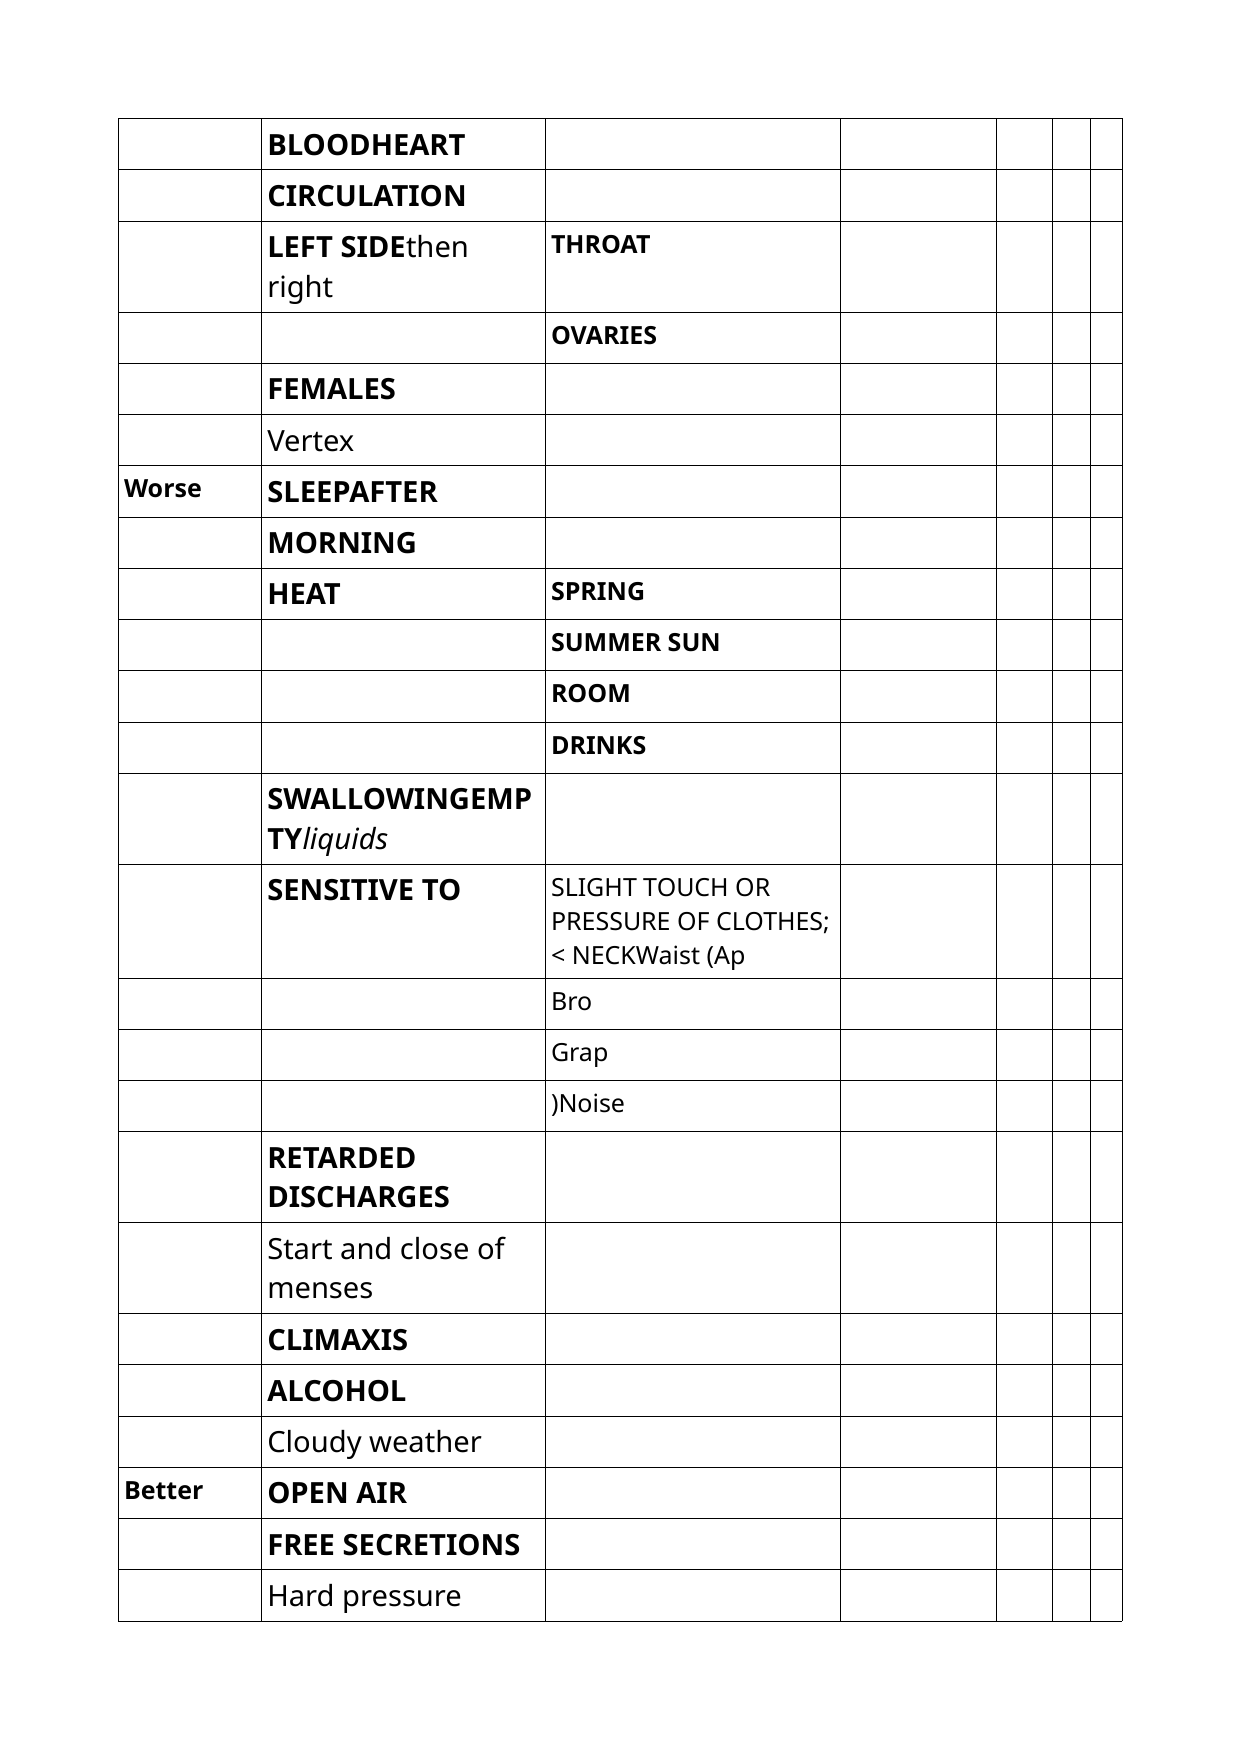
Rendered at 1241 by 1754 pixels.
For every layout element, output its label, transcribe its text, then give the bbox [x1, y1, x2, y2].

table_cell [997, 865, 1052, 977]
table_cell [1091, 979, 1122, 1029]
table_cell SLIGHT TOUCH OR PRESSURE OF CLOTHES; < NECKWaist (Ap [546, 865, 840, 977]
table_cell [1091, 671, 1122, 722]
table_cell Grap [546, 1030, 840, 1080]
table_cell [1091, 1468, 1122, 1518]
table_cell [119, 1132, 261, 1222]
table_cell [119, 723, 261, 773]
table_cell [1091, 364, 1122, 414]
table_cell [1053, 1570, 1090, 1621]
table_cell [1091, 1365, 1122, 1416]
table_cell [1053, 1519, 1090, 1569]
table_cell [119, 1081, 261, 1131]
table_cell [1053, 1314, 1090, 1364]
table_cell [841, 415, 996, 465]
table_cell [997, 1519, 1052, 1569]
table_cell [546, 1570, 840, 1621]
table_cell SWALLOWINGEMPTYliquids [262, 774, 545, 864]
table_cell [841, 1468, 996, 1518]
table_cell [997, 222, 1052, 312]
table_cell [1091, 222, 1122, 312]
table_cell [546, 119, 840, 169]
table_cell [262, 979, 545, 1029]
table_cell [997, 518, 1052, 568]
table_cell [997, 671, 1052, 722]
table_cell [546, 1223, 840, 1313]
table_cell [997, 1132, 1052, 1222]
table_cell [997, 1030, 1052, 1080]
table_cell [1091, 1081, 1122, 1131]
table_cell [1053, 1223, 1090, 1313]
table_cell RETARDED DISCHARGES [262, 1132, 545, 1222]
table_cell [1053, 1081, 1090, 1131]
table_cell [997, 723, 1052, 773]
table_cell [1091, 569, 1122, 619]
table_cell [997, 170, 1052, 221]
table_cell [119, 364, 261, 414]
table_cell [546, 1468, 840, 1518]
table_cell SENSITIVE TO [262, 865, 545, 977]
table_cell [119, 222, 261, 312]
table_cell [841, 569, 996, 619]
table_cell [841, 1417, 996, 1467]
table_cell [1091, 1417, 1122, 1467]
table_cell [1091, 466, 1122, 517]
table_cell [841, 774, 996, 864]
table_cell [546, 518, 840, 568]
table_cell [1053, 222, 1090, 312]
table_cell [1053, 466, 1090, 517]
table_cell [997, 313, 1052, 363]
table_cell [546, 774, 840, 864]
table_cell OVARIES [546, 313, 840, 363]
table_cell [1053, 1132, 1090, 1222]
table_cell [997, 119, 1052, 169]
table_cell [119, 1519, 261, 1569]
table_cell SPRING [546, 569, 840, 619]
table_cell [119, 1223, 261, 1313]
table_cell [119, 569, 261, 619]
table_cell Better [119, 1468, 261, 1518]
table_cell [841, 1081, 996, 1131]
table_cell [1053, 1468, 1090, 1518]
table_cell [841, 723, 996, 773]
table_cell [1053, 119, 1090, 169]
table_cell [997, 979, 1052, 1029]
table_cell [1053, 364, 1090, 414]
table_cell [997, 1365, 1052, 1416]
table_cell [262, 313, 545, 363]
table_cell Vertex [262, 415, 545, 465]
table_cell [841, 1132, 996, 1222]
table_cell Bro [546, 979, 840, 1029]
table_cell [841, 119, 996, 169]
table_cell [1091, 518, 1122, 568]
table_cell [546, 1417, 840, 1467]
table_cell [841, 671, 996, 722]
table_cell [262, 1081, 545, 1131]
table_cell [1053, 170, 1090, 221]
table_cell [262, 723, 545, 773]
table_cell [1053, 865, 1090, 977]
table_cell BLOODHEART [262, 119, 545, 169]
table_cell [997, 364, 1052, 414]
table_cell [119, 415, 261, 465]
table_cell [119, 865, 261, 977]
table_cell [546, 1132, 840, 1222]
table_cell [1091, 774, 1122, 864]
table_cell [997, 1223, 1052, 1313]
table_cell [1091, 415, 1122, 465]
table_cell [841, 1314, 996, 1364]
table_cell [119, 774, 261, 864]
table_cell [1091, 1030, 1122, 1080]
table_cell [1091, 1223, 1122, 1313]
table_cell [1053, 1365, 1090, 1416]
table_cell [1091, 865, 1122, 977]
table_cell [841, 364, 996, 414]
table_cell [841, 620, 996, 670]
table_cell Cloudy weather [262, 1417, 545, 1467]
table_cell [841, 865, 996, 977]
table_cell [1053, 723, 1090, 773]
table_cell [841, 1519, 996, 1569]
table_cell MORNING [262, 518, 545, 568]
table_cell FEMALES [262, 364, 545, 414]
table_cell [1053, 1417, 1090, 1467]
table_cell Worse [119, 466, 261, 517]
table_cell [119, 119, 261, 169]
table_cell CLIMAXIS [262, 1314, 545, 1364]
table_cell [1053, 1030, 1090, 1080]
table_cell [546, 1365, 840, 1416]
table_cell [1091, 1314, 1122, 1364]
table_cell [119, 1570, 261, 1621]
table_cell FREE SECRETIONS [262, 1519, 545, 1569]
table_cell [1053, 671, 1090, 722]
table_cell [1091, 170, 1122, 221]
table_cell [997, 415, 1052, 465]
table_cell DRINKS [546, 723, 840, 773]
table_cell LEFT SIDEthen right [262, 222, 545, 312]
table_cell [1091, 119, 1122, 169]
table_cell [841, 466, 996, 517]
table_cell [1053, 569, 1090, 619]
table_cell [841, 1570, 996, 1621]
table_cell [1091, 620, 1122, 670]
table_cell [119, 518, 261, 568]
table_cell HEAT [262, 569, 545, 619]
table_cell [546, 1314, 840, 1364]
table_cell [119, 979, 261, 1029]
table_cell SLEEPAFTER [262, 466, 545, 517]
table_cell [1053, 620, 1090, 670]
table_cell [119, 1417, 261, 1467]
table_cell [119, 313, 261, 363]
table_cell [1091, 723, 1122, 773]
table_cell [997, 1570, 1052, 1621]
table_cell [262, 1030, 545, 1080]
table_cell [841, 313, 996, 363]
table_cell [262, 620, 545, 670]
table_cell [1091, 1570, 1122, 1621]
table_cell [841, 1030, 996, 1080]
table_cell CIRCULATION [262, 170, 545, 221]
table_cell )Noise [546, 1081, 840, 1131]
table_cell [1091, 1132, 1122, 1222]
table_cell [119, 620, 261, 670]
table_cell [1053, 979, 1090, 1029]
table_cell [119, 671, 261, 722]
table_cell [997, 466, 1052, 517]
table_cell [1053, 518, 1090, 568]
table_cell [546, 364, 840, 414]
table_cell THROAT [546, 222, 840, 312]
table_cell [1053, 774, 1090, 864]
table_cell [997, 774, 1052, 864]
table_cell [997, 1417, 1052, 1467]
table_cell [546, 1519, 840, 1569]
table_cell ROOM [546, 671, 840, 722]
table_cell [1091, 313, 1122, 363]
table_cell [262, 671, 545, 722]
table_cell [119, 1314, 261, 1364]
table_cell [841, 979, 996, 1029]
table_cell ALCOHOL [262, 1365, 545, 1416]
table_cell [546, 415, 840, 465]
table_cell [841, 222, 996, 312]
table_cell [841, 1365, 996, 1416]
table_cell [841, 518, 996, 568]
table_cell [119, 1365, 261, 1416]
table_cell [997, 1468, 1052, 1518]
table_cell [546, 466, 840, 517]
table_cell Start and close of menses [262, 1223, 545, 1313]
table_cell [997, 569, 1052, 619]
table_cell OPEN AIR [262, 1468, 545, 1518]
table_cell [119, 1030, 261, 1080]
table_cell [841, 170, 996, 221]
table_cell [997, 1081, 1052, 1131]
table_cell [1091, 1519, 1122, 1569]
table_cell [119, 170, 261, 221]
table_cell SUMMER SUN [546, 620, 840, 670]
table_cell Hard pressure [262, 1570, 545, 1621]
table_cell [1053, 415, 1090, 465]
table_cell [546, 170, 840, 221]
table_cell [997, 620, 1052, 670]
table_cell [1053, 313, 1090, 363]
table_cell [841, 1223, 996, 1313]
table_cell [997, 1314, 1052, 1364]
